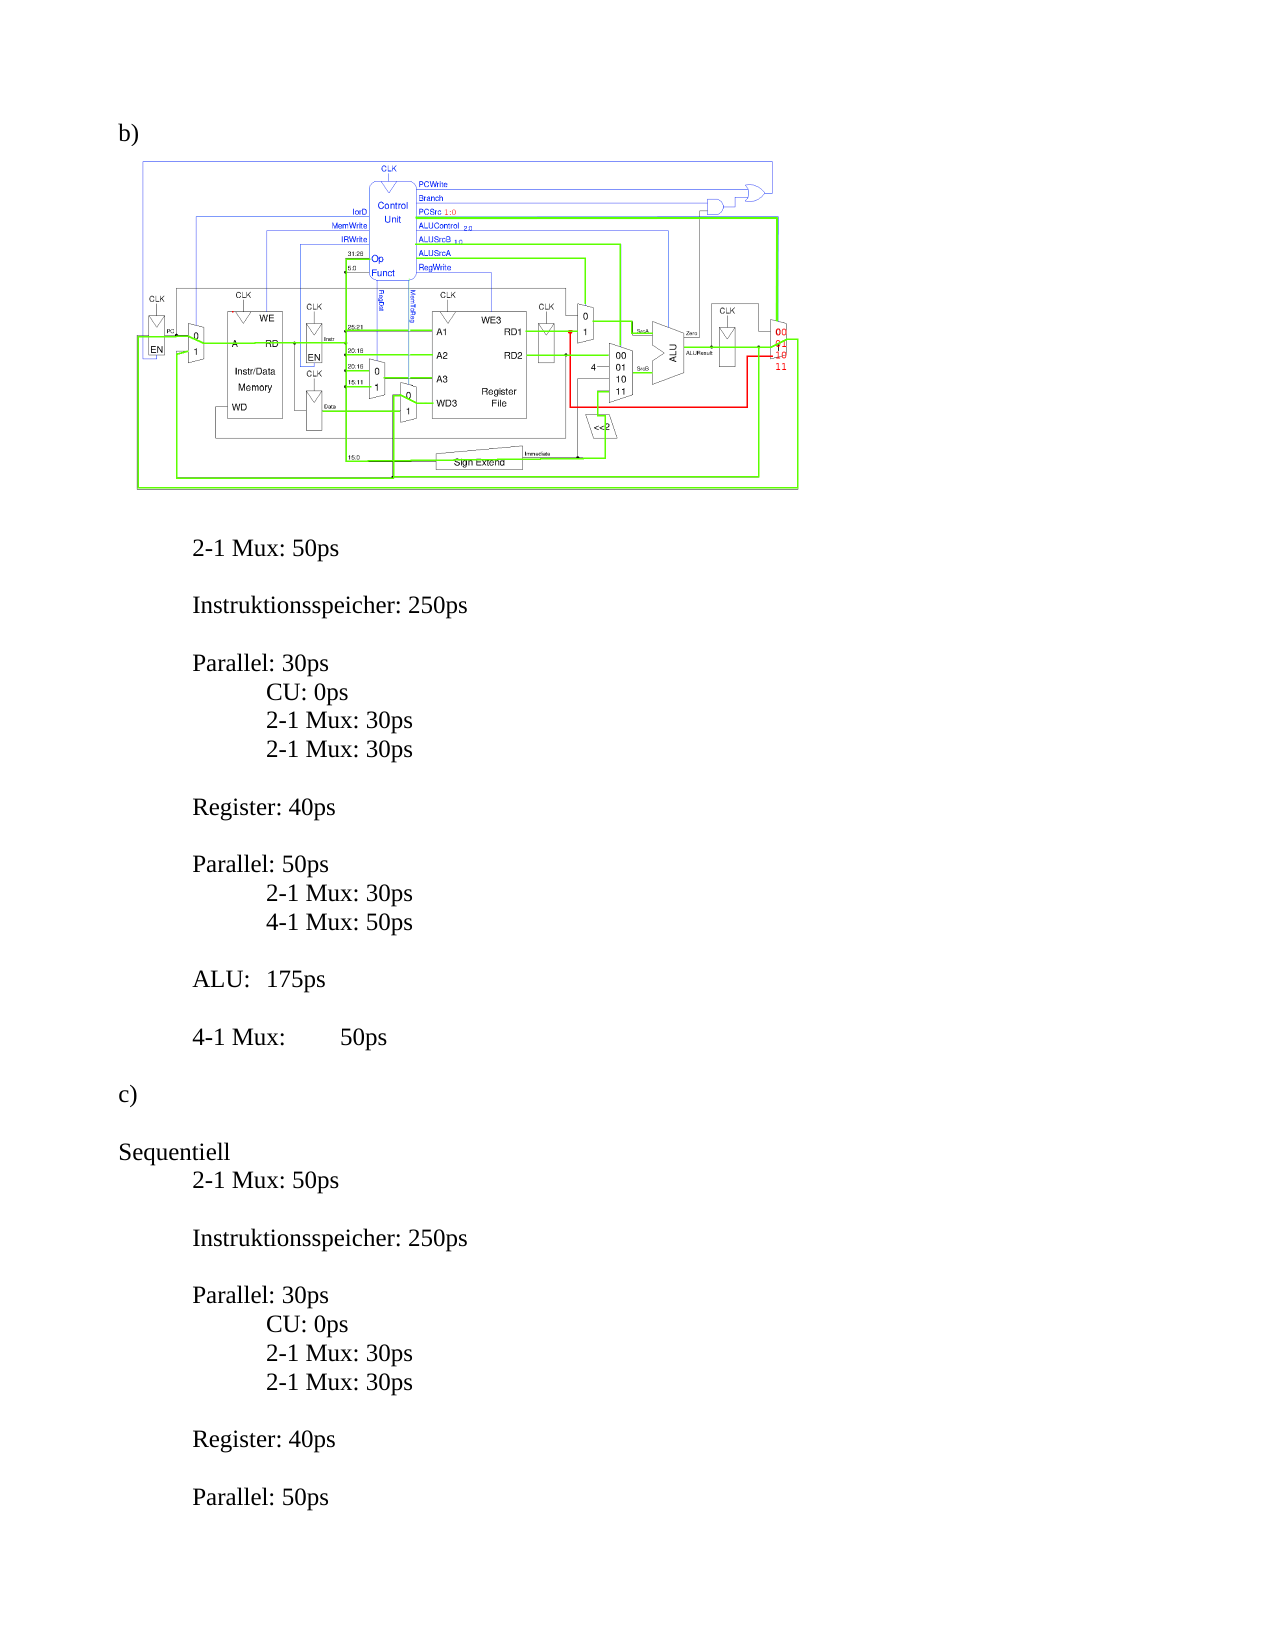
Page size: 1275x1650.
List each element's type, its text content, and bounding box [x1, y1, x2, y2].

text 4-1 Mux: 50ps [118, 907, 1157, 936]
text Instruktionsspeicher: 250ps [118, 591, 1157, 619]
text 2-1 Mux: 50ps [118, 1166, 1157, 1194]
text 2-1 Mux: 30ps [118, 1367, 1157, 1396]
text b) [118, 118, 1157, 147]
picture [118, 146, 819, 505]
text 2-1 Mux: 50ps [118, 533, 1157, 562]
text 2-1 Mux: 30ps [118, 734, 1157, 763]
text CU: 0ps [118, 677, 1157, 706]
text Instruktionsspeicher: 250ps [118, 1223, 1157, 1252]
text Register: 40ps [118, 792, 1157, 821]
text Parallel: 30ps [118, 1281, 1157, 1309]
text Sequentiell [118, 1137, 1157, 1166]
text 4-1 Mux: 50ps [118, 1022, 1157, 1051]
text 2-1 Mux: 30ps [118, 706, 1157, 734]
text ALU: 175ps [118, 964, 1157, 993]
text 2-1 Mux: 30ps [118, 878, 1157, 907]
text 2-1 Mux: 30ps [118, 1338, 1157, 1367]
text Parallel: 50ps [118, 849, 1157, 878]
text Register: 40ps [118, 1424, 1157, 1453]
text Parallel: 50ps [118, 1482, 1157, 1511]
text c) [118, 1079, 1157, 1108]
text CU: 0ps [118, 1309, 1157, 1338]
text Parallel: 30ps [118, 648, 1157, 677]
